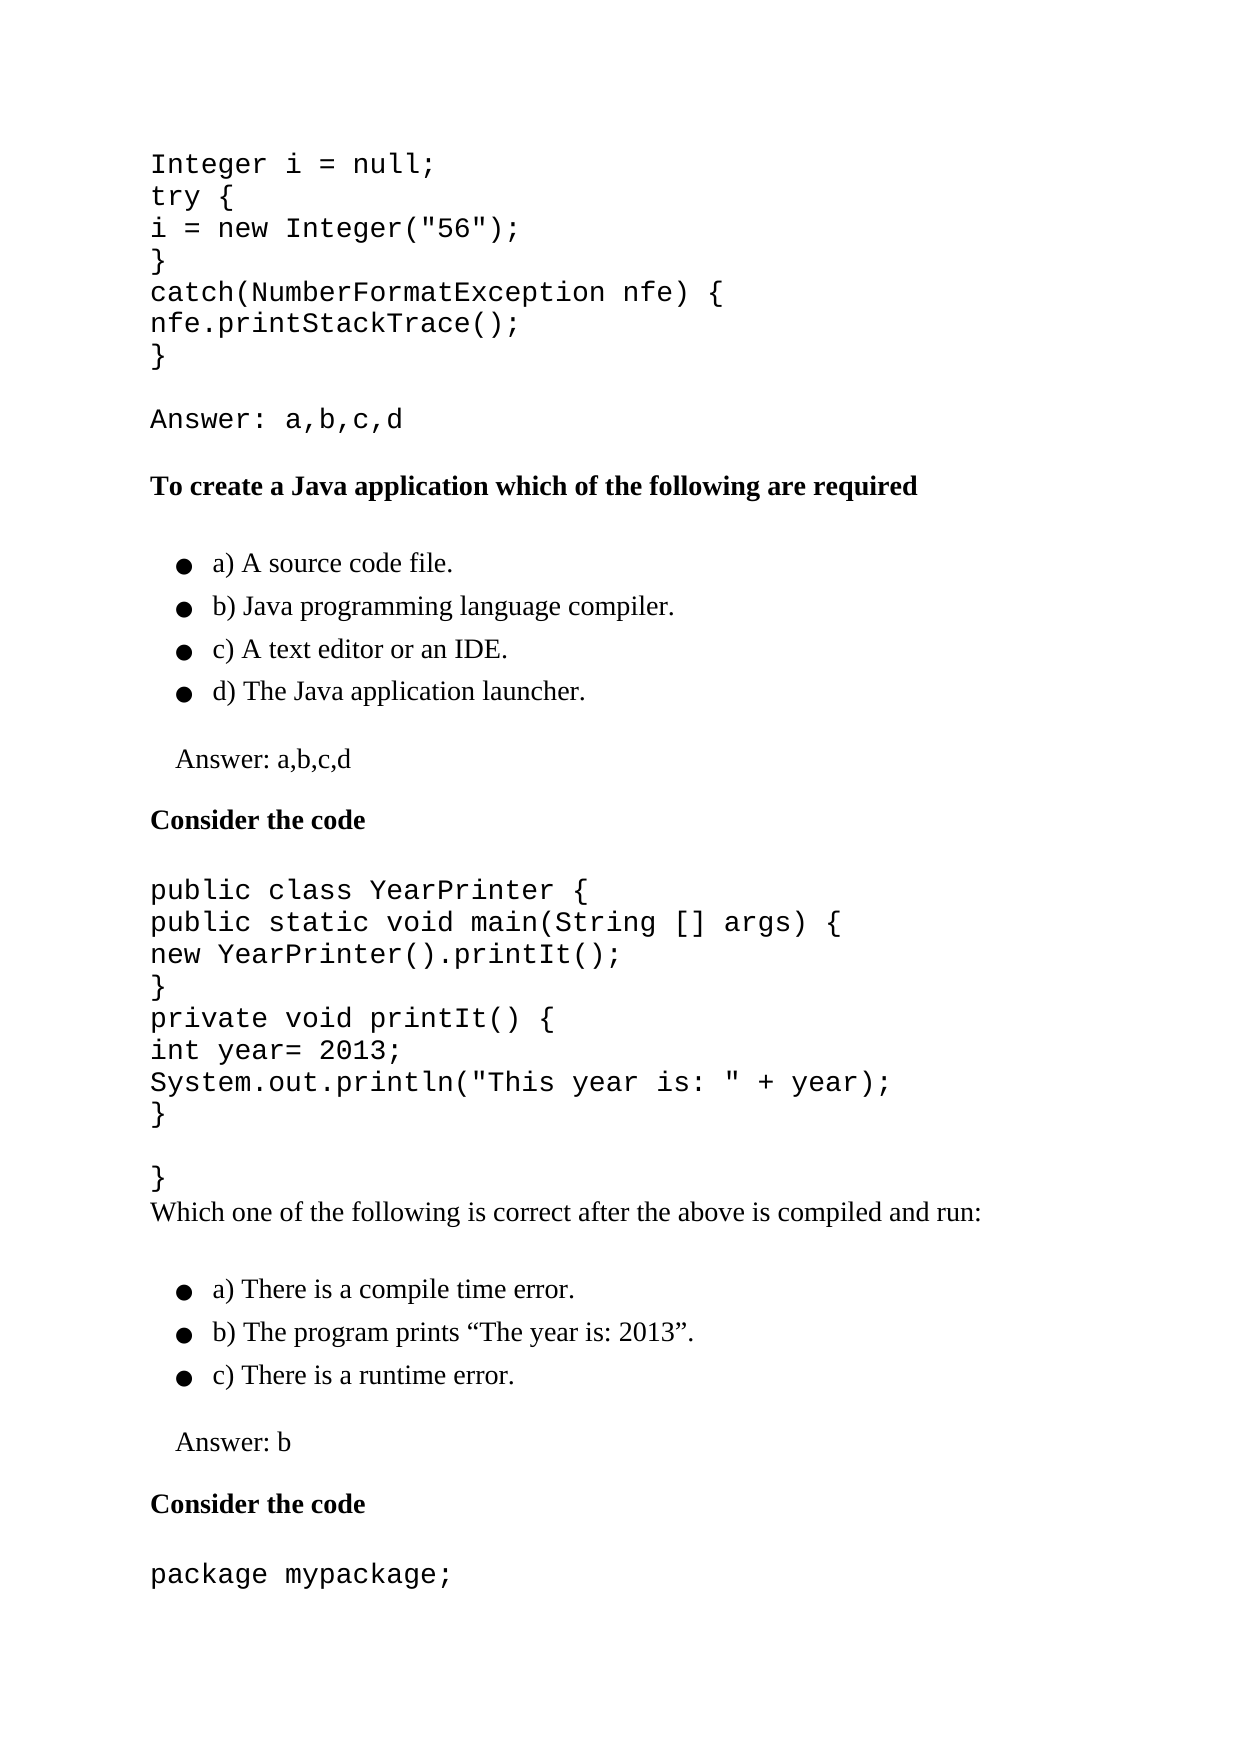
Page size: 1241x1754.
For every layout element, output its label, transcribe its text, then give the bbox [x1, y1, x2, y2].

text public static void main(String [] args) { [150, 908, 1090, 940]
text catch(NumberFormatException nfe) { [150, 277, 1090, 309]
text } [150, 972, 1090, 1004]
text nfe.printStackTrace(); [150, 309, 1090, 341]
list a) There is a compile time error. [175, 1268, 1090, 1311]
list b) The program prints “The year is: 2013”. [175, 1311, 1090, 1353]
text int year= 2013; [150, 1036, 1090, 1068]
text Consider the code [150, 1487, 1090, 1519]
text Integer i = null; [150, 150, 1090, 182]
text Consider the code [150, 803, 1090, 836]
text package mypackage; [150, 1560, 1090, 1592]
list c) A text editor or an IDE. [175, 627, 1090, 670]
text Which one of the following is correct after the above is compiled and run: [150, 1195, 1090, 1227]
text i = new Integer("56"); [150, 214, 1090, 246]
list a) A source code file. [175, 542, 1090, 584]
list Answer: a,b,c,d [175, 742, 1090, 774]
list d) The Java application launcher. [175, 670, 1090, 713]
list c) There is a runtime error. [175, 1353, 1090, 1396]
text } [150, 1163, 1090, 1195]
text new YearPrinter().printIt(); [150, 940, 1090, 972]
text private void printIt() { [150, 1004, 1090, 1036]
list b) Java programming language compiler. [175, 584, 1090, 627]
text public class YearPrinter { [150, 876, 1090, 908]
text } [150, 246, 1090, 277]
text } [150, 341, 1090, 373]
text Answer: a,b,c,d [150, 405, 1090, 437]
text To create a Java application which of the following are required [150, 469, 1090, 501]
list Answer: b [175, 1425, 1090, 1458]
text try { [150, 182, 1090, 214]
text } [150, 1099, 1090, 1131]
text System.out.println("This year is: " + year); [150, 1068, 1090, 1099]
